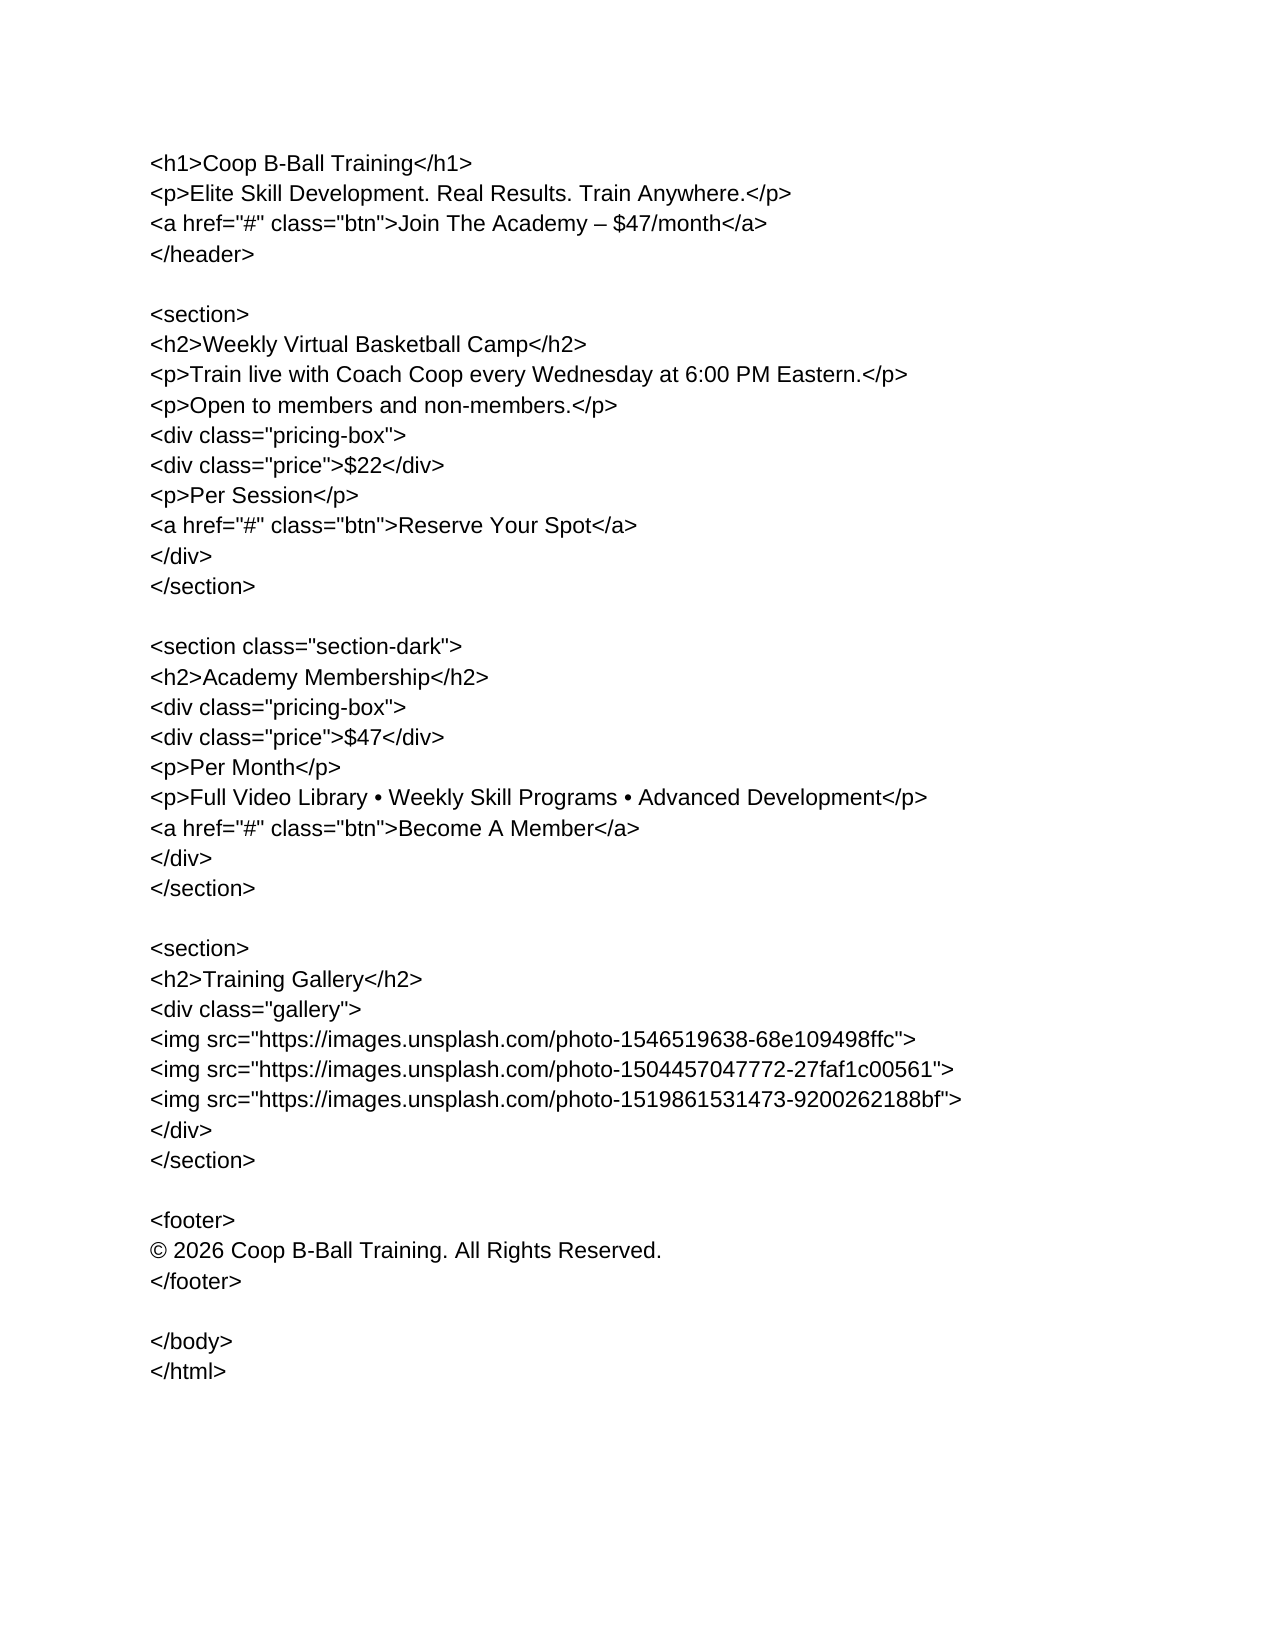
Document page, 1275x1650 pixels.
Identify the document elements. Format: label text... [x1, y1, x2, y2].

text <h1>Coop B-Ball Training</h1> [150, 150, 1125, 176]
text <h2>Training Gallery</h2> [150, 966, 1125, 992]
text <div class="pricing-box"> [150, 422, 1125, 448]
text <a href="#" class="btn">Join The Academy – $47/month</a> [150, 210, 1125, 237]
text <div class="pricing-box"> [150, 694, 1125, 720]
text <p>Per Month</p> [150, 754, 1125, 781]
text <footer> [150, 1207, 1125, 1234]
text <p>Full Video Library • Weekly Skill Programs • Advanced Development</p> [150, 784, 1125, 811]
text <a href="#" class="btn">Become A Member</a> [150, 814, 1125, 841]
text </footer> [150, 1268, 1125, 1294]
text <img src="https://images.unsplash.com/photo-1546519638-68e109498ffc"> [150, 1026, 1125, 1052]
text <div class="price">$22</div> [150, 452, 1125, 478]
text <p>Open to members and non-members.</p> [150, 392, 1125, 418]
text </body> [150, 1328, 1125, 1354]
text </section> [150, 1147, 1125, 1173]
text <img src="https://images.unsplash.com/photo-1519861531473-9200262188bf"> [150, 1086, 1125, 1113]
text <h2>Academy Membership</h2> [150, 663, 1125, 690]
text <h2>Weekly Virtual Basketball Camp</h2> [150, 331, 1125, 358]
text <section> [150, 935, 1125, 962]
text <p>Per Session</p> [150, 482, 1125, 509]
text <section> [150, 301, 1125, 327]
text <section class="section-dark"> [150, 633, 1125, 660]
text </section> [150, 573, 1125, 599]
text <img src="https://images.unsplash.com/photo-1504457047772-27faf1c00561"> [150, 1056, 1125, 1083]
text </header> [150, 241, 1125, 267]
text </div> [150, 1117, 1125, 1143]
text <div class="gallery"> [150, 996, 1125, 1022]
text <a href="#" class="btn">Reserve Your Spot</a> [150, 512, 1125, 539]
text </div> [150, 543, 1125, 569]
text <div class="price">$47</div> [150, 724, 1125, 750]
text <p>Elite Skill Development. Real Results. Train Anywhere.</p> [150, 180, 1125, 207]
text © 2026 Coop B-Ball Training. All Rights Reserved. [150, 1237, 1125, 1264]
text </section> [150, 875, 1125, 901]
text </div> [150, 845, 1125, 871]
text </html> [150, 1358, 1125, 1385]
text <p>Train live with Coach Coop every Wednesday at 6:00 PM Eastern.</p> [150, 361, 1125, 388]
